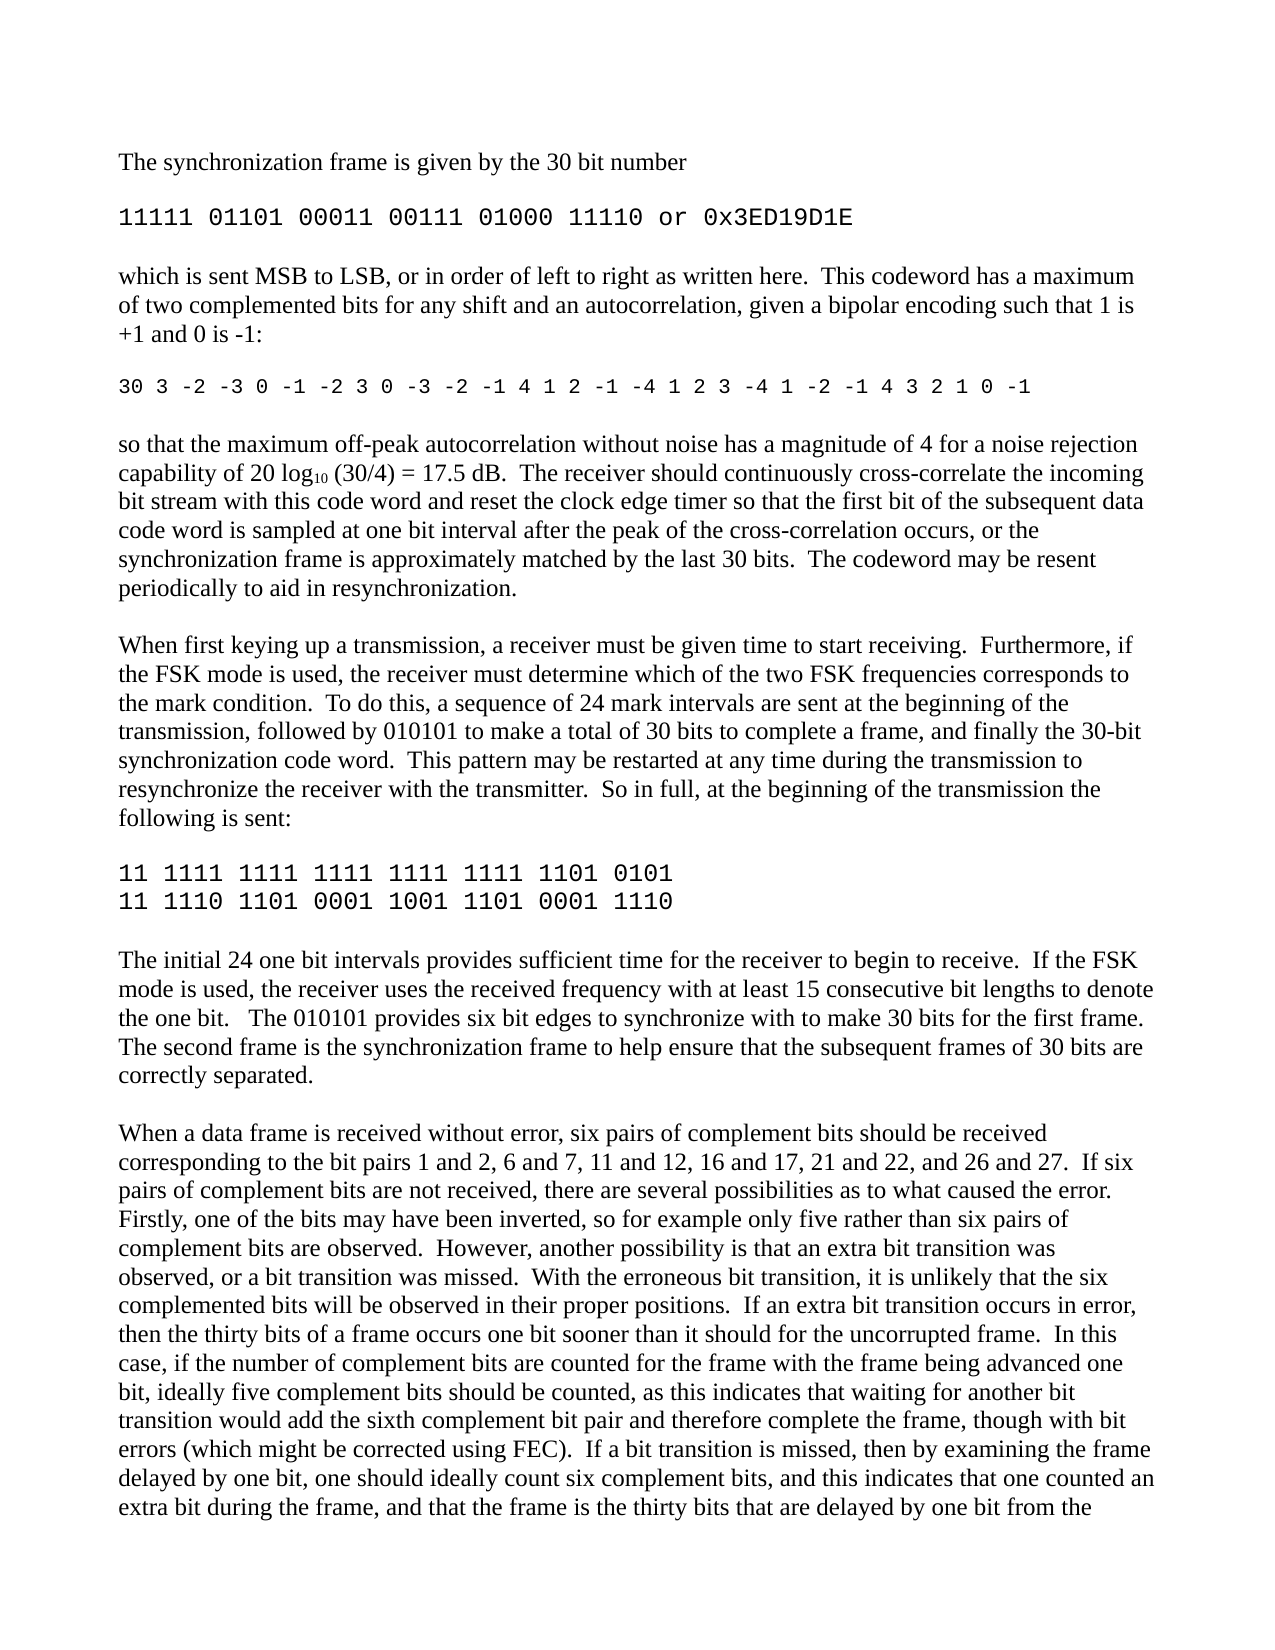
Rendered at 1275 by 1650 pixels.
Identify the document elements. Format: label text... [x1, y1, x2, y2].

text 11111 01101 00011 00111 01000 11110 or 0x3ED19D1E [118, 204, 1157, 233]
text so that the maximum off-peak autocorrelation without noise has a magnitude of 4 for a noise rejection capability of 20 log10 (30/4) = 17.5 dB. The receiver should continuously cross-correlate the incoming bit stream with this code word and reset the clock edge timer so that the first bit of the subsequent data code word is sampled at one bit interval after the peak of the cross-correlation occurs, or the synchronization frame is approximately matched by the last 30 bits. The codeword may be resent periodically to aid in resynchronization. [118, 429, 1157, 601]
text When first keying up a transmission, a receiver must be given time to start receiving. Furthermore, if the FSK mode is used, the receiver must determine which of the two FSK frequencies corresponds to the mark condition. To do this, a sequence of 24 mark intervals are sent at the beginning of the transmission, followed by 010101 to make a total of 30 bits to complete a frame, and finally the 30-bit synchronization code word. This pattern may be restarted at any time during the transmission to resynchronize the receiver with the transmitter. So in full, at the beginning of the transmission the following is sent: [118, 630, 1157, 831]
text 11 1111 1111 1111 1111 1111 1101 0101 [118, 860, 1157, 888]
text which is sent MSB to LSB, or in order of left to right as written here. This codeword has a maximum of two complemented bits for any shift and an autocorrelation, given a bipolar encoding such that 1 is +1 and 0 is -1: [118, 261, 1157, 348]
text 30 3 -2 -3 0 -1 -2 3 0 -3 -2 -1 4 1 2 -1 -4 1 2 3 -4 1 -2 -1 4 3 2 1 0 -1 [118, 376, 1157, 400]
text 11 1110 1101 0001 1001 1101 0001 1110 [118, 888, 1157, 917]
text The synchronization frame is given by the 30 bit number [118, 147, 1157, 176]
